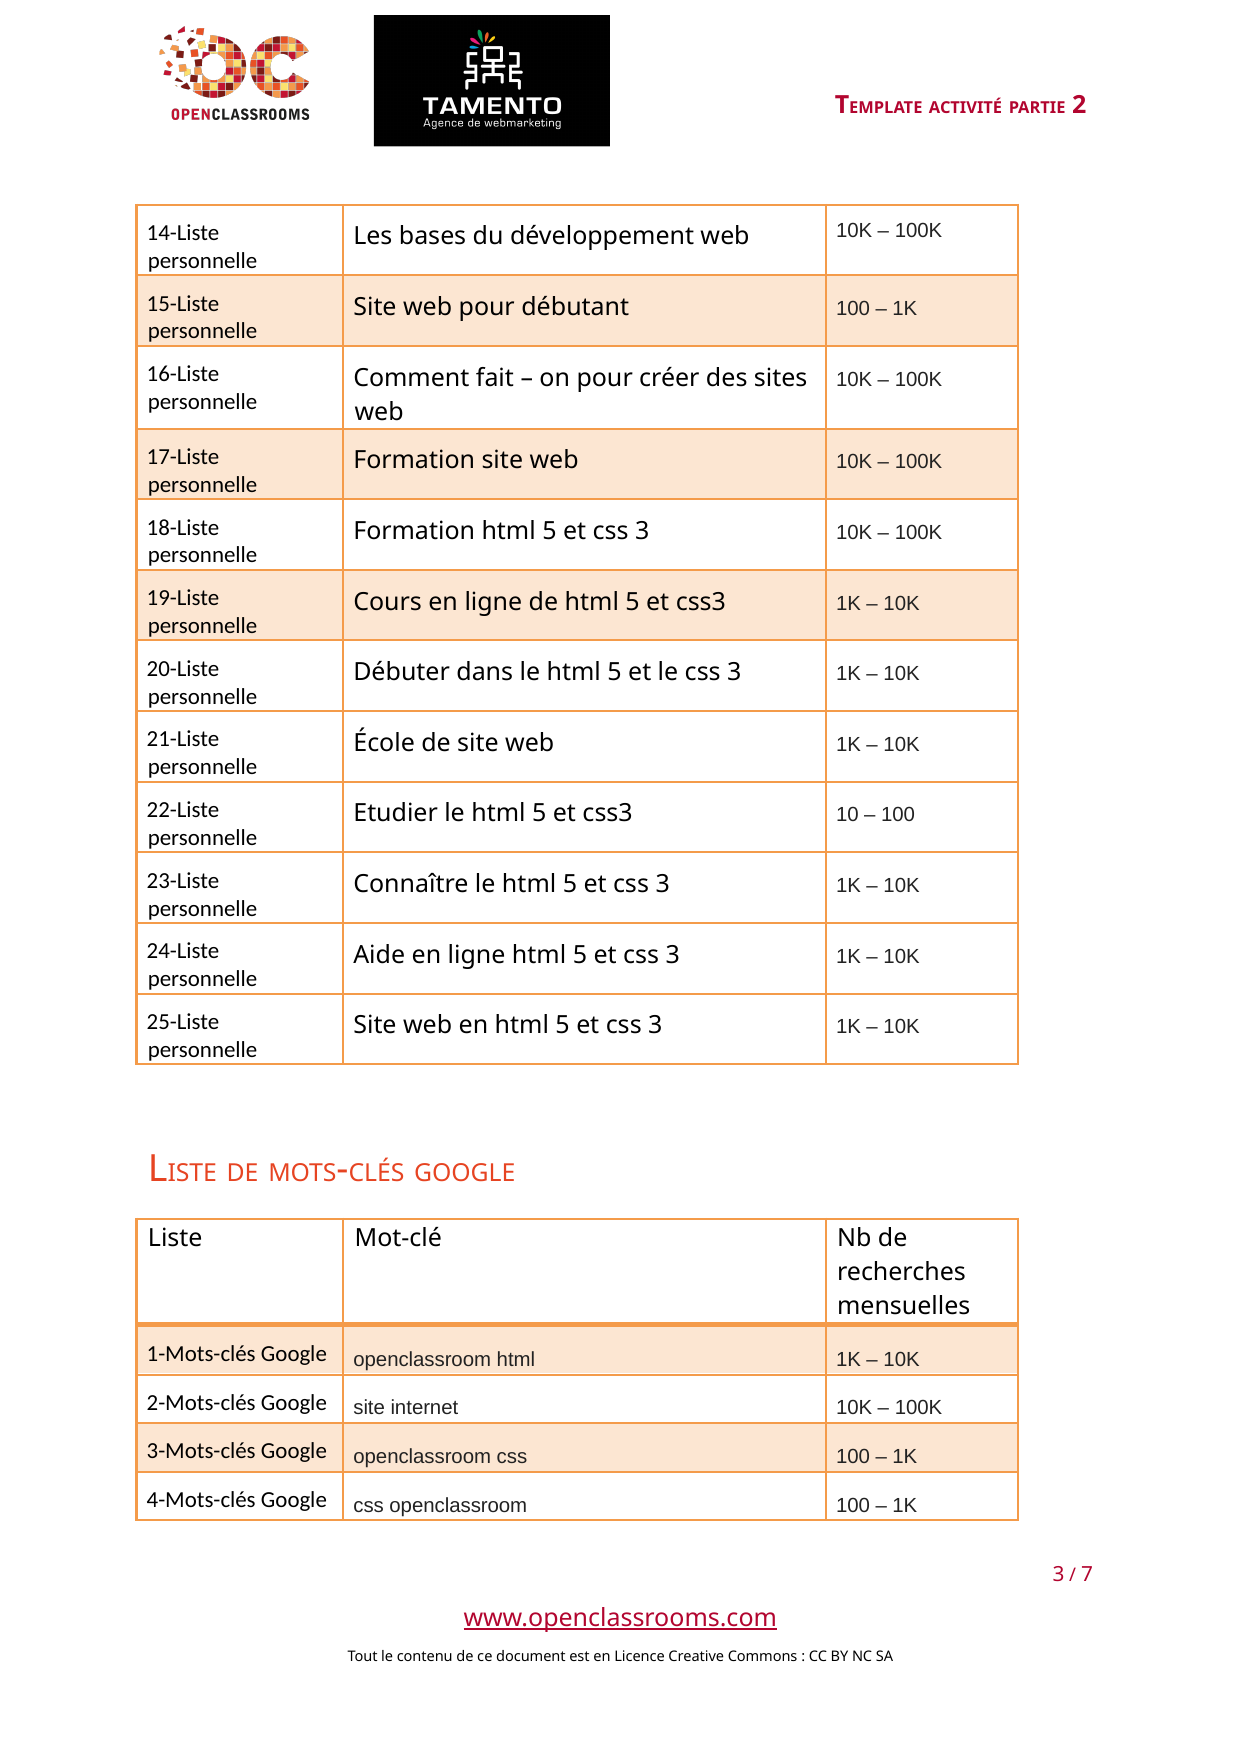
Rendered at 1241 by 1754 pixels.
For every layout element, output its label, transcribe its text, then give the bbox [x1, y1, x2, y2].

table_cell 17-Liste personnelle [138, 430, 342, 498]
table_cell 2-Mots-clés Google [138, 1376, 342, 1422]
table_cell École de site web [344, 712, 825, 781]
table_cell 16-Liste personnelle [138, 347, 342, 427]
table_cell 1K – 10K [827, 571, 1017, 639]
table_cell 24-Liste personnelle [138, 924, 342, 992]
table_cell 1K – 10K [827, 641, 1017, 710]
table_cell 100 – 1K [827, 1424, 1017, 1471]
table_cell Cours en ligne de html 5 et css3 [344, 571, 825, 639]
table_cell openclassroom css [344, 1424, 825, 1471]
table_cell 14-Liste personnelle [138, 206, 342, 274]
table_cell Site web pour débutant [344, 276, 825, 345]
table_cell 1K – 10K [827, 1327, 1017, 1373]
table_cell Les bases du développement web [344, 206, 825, 274]
table_cell 10 – 100 [827, 783, 1017, 851]
table_cell 1K – 10K [827, 853, 1017, 922]
table_cell 15-Liste personnelle [138, 276, 342, 345]
table_header Liste [138, 1220, 342, 1322]
table_cell 19-Liste personnelle [138, 571, 342, 639]
table_cell 10K – 100K [827, 206, 1017, 274]
table_cell 10K – 100K [827, 430, 1017, 498]
table_cell 10K – 100K [827, 347, 1017, 427]
table_cell 100 – 1K [827, 276, 1017, 345]
picture [373, 15, 610, 147]
table_cell 25-Liste personnelle [138, 995, 342, 1063]
table_cell site internet [344, 1376, 825, 1422]
table_cell 18-Liste personnelle [138, 500, 342, 569]
table_cell 21-Liste personnelle [138, 712, 342, 781]
table_cell 1-Mots-clés Google [138, 1327, 342, 1373]
table_cell 4-Mots-clés Google [138, 1473, 342, 1519]
table_cell Connaître le html 5 et css 3 [344, 853, 825, 922]
table_cell 1K – 10K [827, 924, 1017, 992]
table_cell Débuter dans le html 5 et le css 3 [344, 641, 825, 710]
table_cell 3-Mots-clés Google [138, 1424, 342, 1471]
table_header Mot-clé [344, 1220, 825, 1322]
subtitle Liste de mots-clés google [148, 1141, 1093, 1192]
table_cell 23-Liste personnelle [138, 853, 342, 922]
table_cell 22-Liste personnelle [138, 783, 342, 851]
table_cell Comment fait – on pour créer des sites web [344, 347, 825, 427]
table_cell 10K – 100K [827, 1376, 1017, 1422]
table_cell openclassroom html [344, 1327, 825, 1373]
table_cell Aide en ligne html 5 et css 3 [344, 924, 825, 992]
table_cell Site web en html 5 et css 3 [344, 995, 825, 1063]
table_cell 10K – 100K [827, 500, 1017, 569]
table_cell 20-Liste personnelle [138, 641, 342, 710]
table_cell 1K – 10K [827, 995, 1017, 1063]
table_cell css openclassroom [344, 1473, 825, 1519]
table_cell Etudier le html 5 et css3 [344, 783, 825, 851]
picture [153, 16, 315, 130]
table_header Nb de recherches mensuelles [827, 1220, 1017, 1322]
table_cell 100 – 1K [827, 1473, 1017, 1519]
table_cell 1K – 10K [827, 712, 1017, 781]
table_cell Formation site web [344, 430, 825, 498]
table_cell Formation html 5 et css 3 [344, 500, 825, 569]
